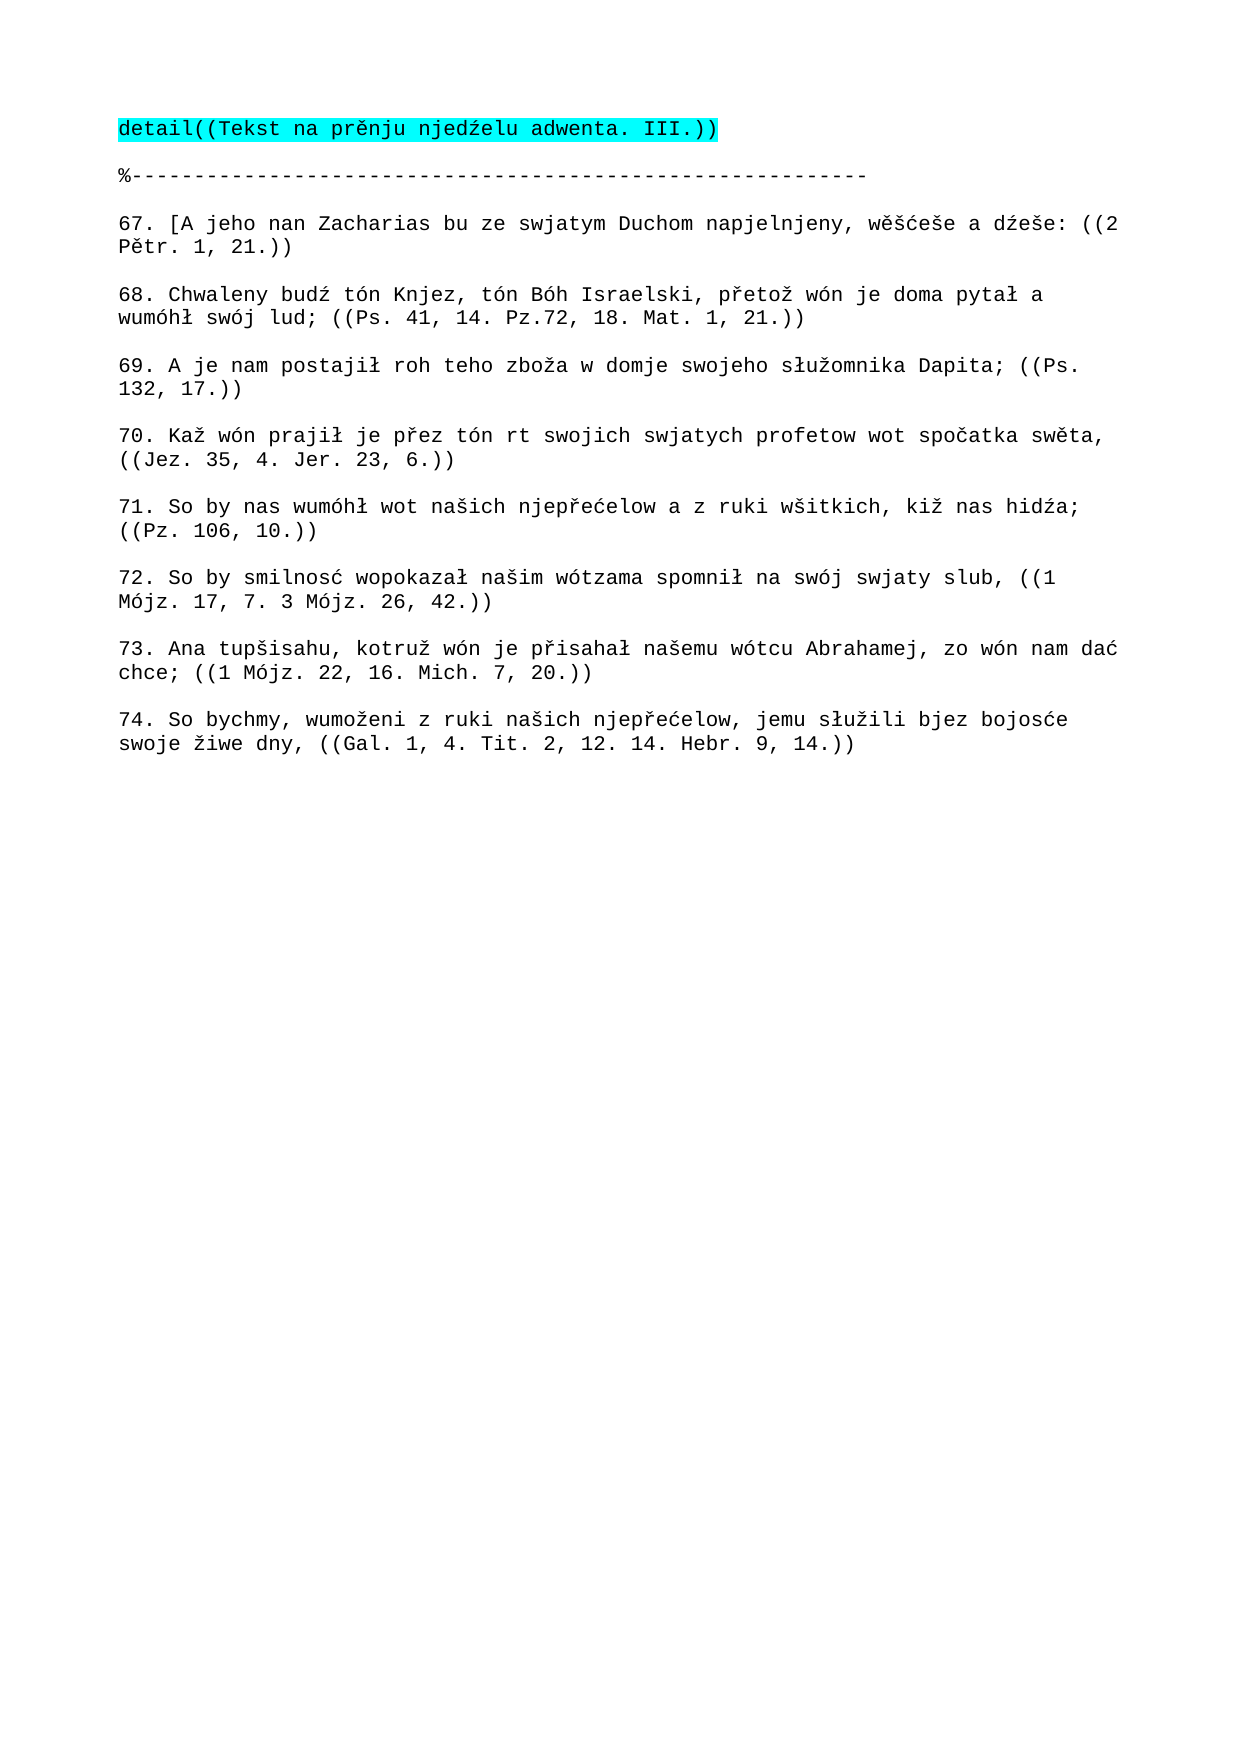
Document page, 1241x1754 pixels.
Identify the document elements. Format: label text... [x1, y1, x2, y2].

text 71. So by nas wumóhł wot našich njepřećelow a z ruki wšitkich, kiž nas hidźa; ((Pz. 106, 10.)) [118, 496, 1122, 544]
text detail((Tekst na prěnju njedźelu adwenta. III.)) [118, 118, 1122, 142]
text 74. So bychmy, wumoženi z ruki našich njepřećelow, jemu słužili bjez bojosće swoje žiwe dny, ((Gal. 1, 4. Tit. 2, 12. 14. Hebr. 9, 14.)) [118, 709, 1122, 757]
text 69. A je nam postajił roh teho zboža w domje swojeho słužomnika Dapita; ((Ps. 132, 17.)) [118, 354, 1122, 402]
text 72. So by smilnosć wopokazał našim wótzama spomnił na swój swjaty slub, ((1 Mójz. 17, 7. 3 Mójz. 26, 42.)) [118, 567, 1122, 615]
text 73. Ana tupšisahu, kotruž wón je přisahał našemu wótcu Abrahamej, zo wón nam dać chce; ((1 Mójz. 22, 16. Mich. 7, 20.)) [118, 638, 1122, 686]
text %----------------------------------------------------------- [118, 165, 1122, 189]
text 68. Chwaleny budź tón Knjez, tón Bóh Israelski, přetož wón je doma pytał a wumóhł swój lud; ((Ps. 41, 14. Pz.72, 18. Mat. 1, 21.)) [118, 284, 1122, 331]
text 70. Kaž wón prajił je přez tón rt swojich swjatych profetow wot spočatka swěta, ((Jez. 35, 4. Jer. 23, 6.)) [118, 426, 1122, 473]
text 67. [A jeho nan Zacharias bu ze swjatym Duchom napjelnjeny, wěšćeše a dźeše: ((2 Pětr. 1, 21.)) [118, 213, 1122, 260]
